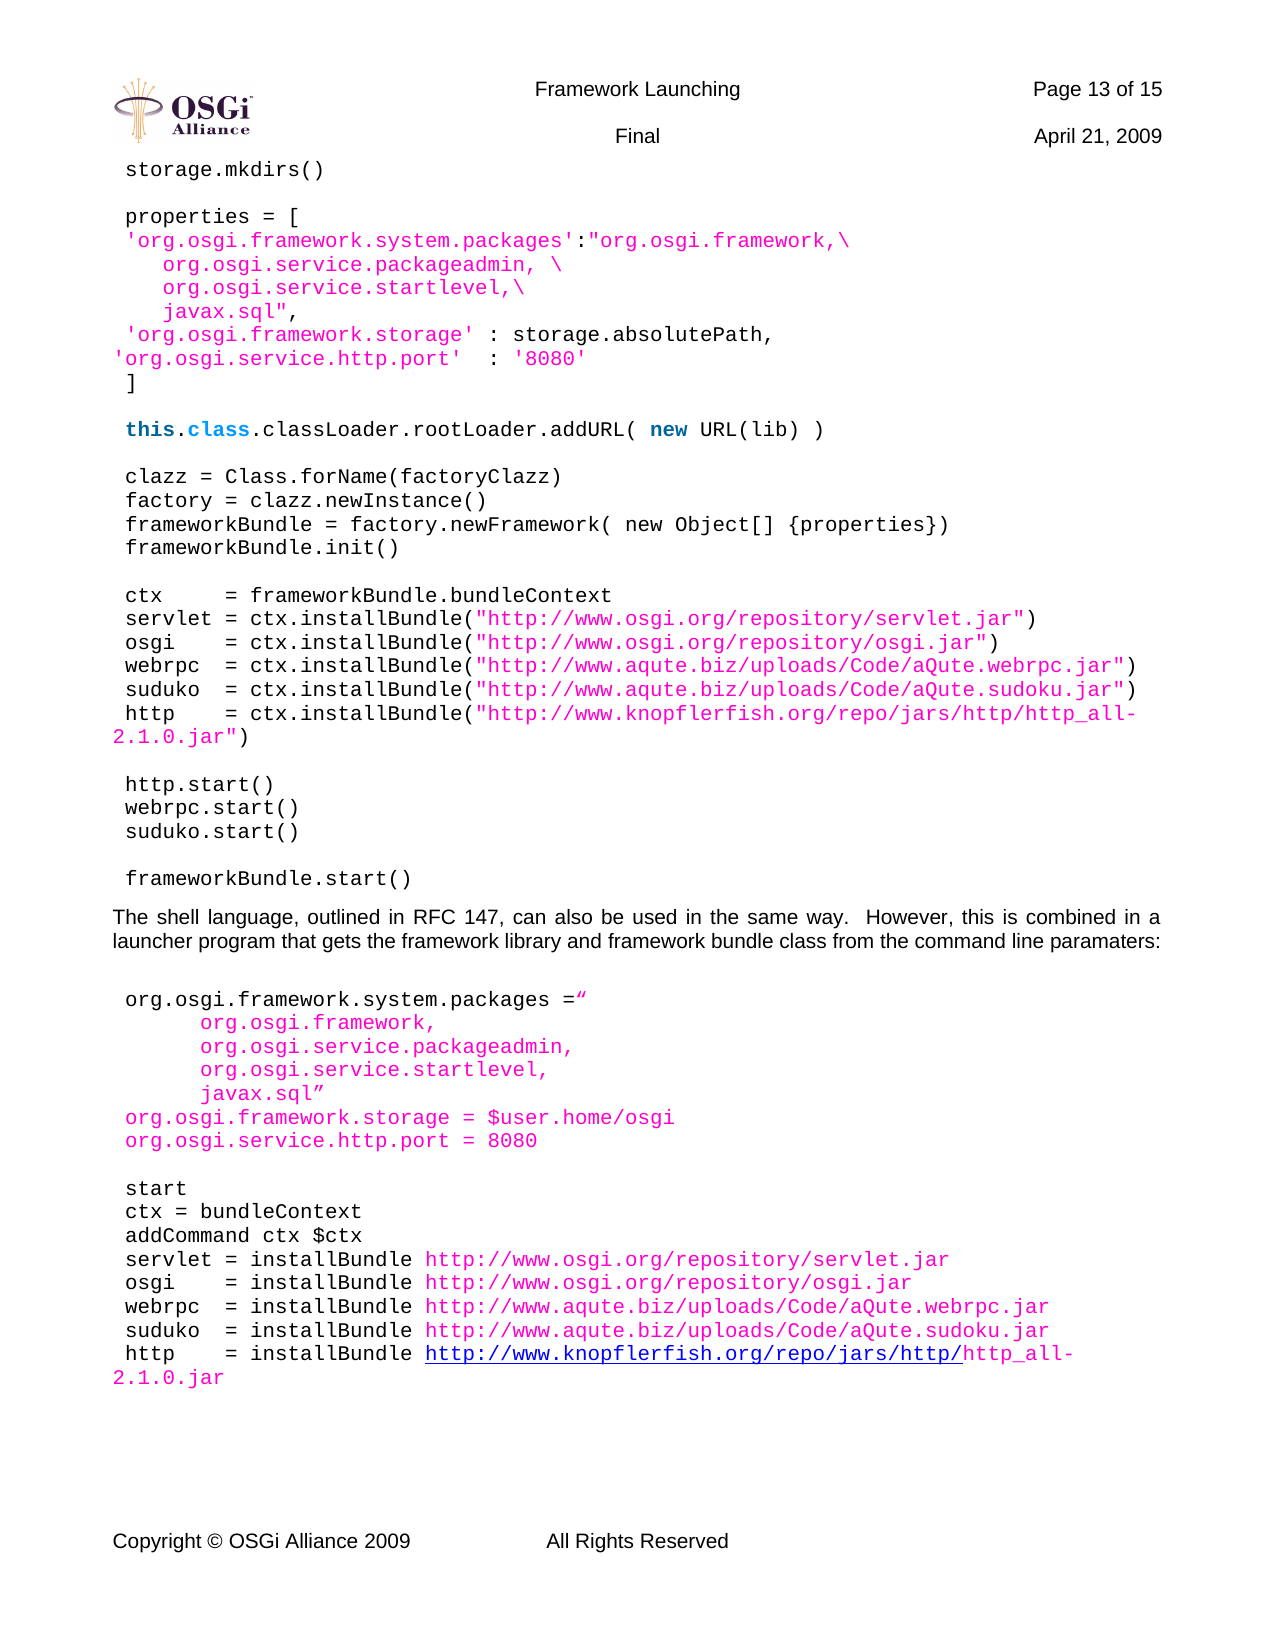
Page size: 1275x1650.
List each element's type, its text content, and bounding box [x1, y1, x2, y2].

text org.osgi.service.packageadmin, [112, 1036, 1162, 1059]
text ctx = bundleContext [112, 1201, 1162, 1225]
text The shell language, outlined in RFC 147, can also be used in the same way. However, this is combined in a launcher program that gets the framework library and framework bundle class from the command line paramaters: [112, 904, 1162, 952]
text this.class.classLoader.rootLoader.addURL( new URL(lib) ) [112, 419, 1162, 443]
text ] [112, 372, 1162, 395]
text javax.sql", [112, 301, 1162, 324]
text start [112, 1178, 1162, 1201]
text osgi = ctx.installBundle("http://www.osgi.org/repository/osgi.jar") [112, 632, 1162, 656]
text frameworkBundle = factory.newFramework( new Object[] {properties}) [112, 514, 1162, 537]
text suduko.start() [112, 821, 1162, 845]
text org.osgi.service.startlevel,\ [112, 277, 1162, 301]
text webrpc.start() [112, 797, 1162, 821]
text frameworkBundle.init() [112, 537, 1162, 561]
text servlet = installBundle http://www.osgi.org/repository/servlet.jar [112, 1249, 1162, 1272]
text org.osgi.framework, [112, 1012, 1162, 1036]
text 'org.osgi.framework.system.packages':"org.osgi.framework,\ [112, 230, 1162, 253]
text storage.mkdirs() [112, 159, 1162, 183]
text suduko = ctx.installBundle("http://www.aqute.biz/uploads/Code/aQute.sudoku.jar") [112, 679, 1162, 703]
text http = installBundle http://www.knopflerfish.org/repo/jars/http/http_all-2.1.0.jar [112, 1343, 1162, 1391]
text 'org.osgi.framework.storage' : storage.absolutePath, [112, 324, 1162, 348]
text http = ctx.installBundle("http://www.knopflerfish.org/repo/jars/http/http_all-2.1.0.jar") [112, 703, 1162, 750]
text javax.sql” [112, 1083, 1162, 1107]
text org.osgi.service.packageadmin, \ [112, 253, 1162, 277]
text osgi = installBundle http://www.osgi.org/repository/osgi.jar [112, 1272, 1162, 1296]
text servlet = ctx.installBundle("http://www.osgi.org/repository/servlet.jar") [112, 608, 1162, 632]
text properties = [ [112, 206, 1162, 230]
text factory = clazz.newInstance() [112, 490, 1162, 514]
text org.osgi.framework.storage = $user.home/osgi [112, 1107, 1162, 1130]
picture [114, 78, 254, 143]
text clazz = Class.forName(factoryClazz) [112, 466, 1162, 490]
text addCommand ctx $ctx [112, 1225, 1162, 1249]
text webrpc = ctx.installBundle("http://www.aqute.biz/uploads/Code/aQute.webrpc.jar") [112, 656, 1162, 679]
text http.start() [112, 774, 1162, 797]
text org.osgi.framework.system.packages =“ [112, 988, 1162, 1012]
text org.osgi.service.startlevel, [112, 1059, 1162, 1083]
text webrpc = installBundle http://www.aqute.biz/uploads/Code/aQute.webrpc.jar [112, 1296, 1162, 1319]
text 'org.osgi.service.http.port' : '8080' [112, 348, 1162, 372]
text org.osgi.service.http.port = 8080 [112, 1130, 1162, 1154]
text frameworkBundle.start() [112, 868, 1162, 892]
text suduko = installBundle http://www.aqute.biz/uploads/Code/aQute.sudoku.jar [112, 1319, 1162, 1343]
text ctx = frameworkBundle.bundleContext [112, 584, 1162, 608]
